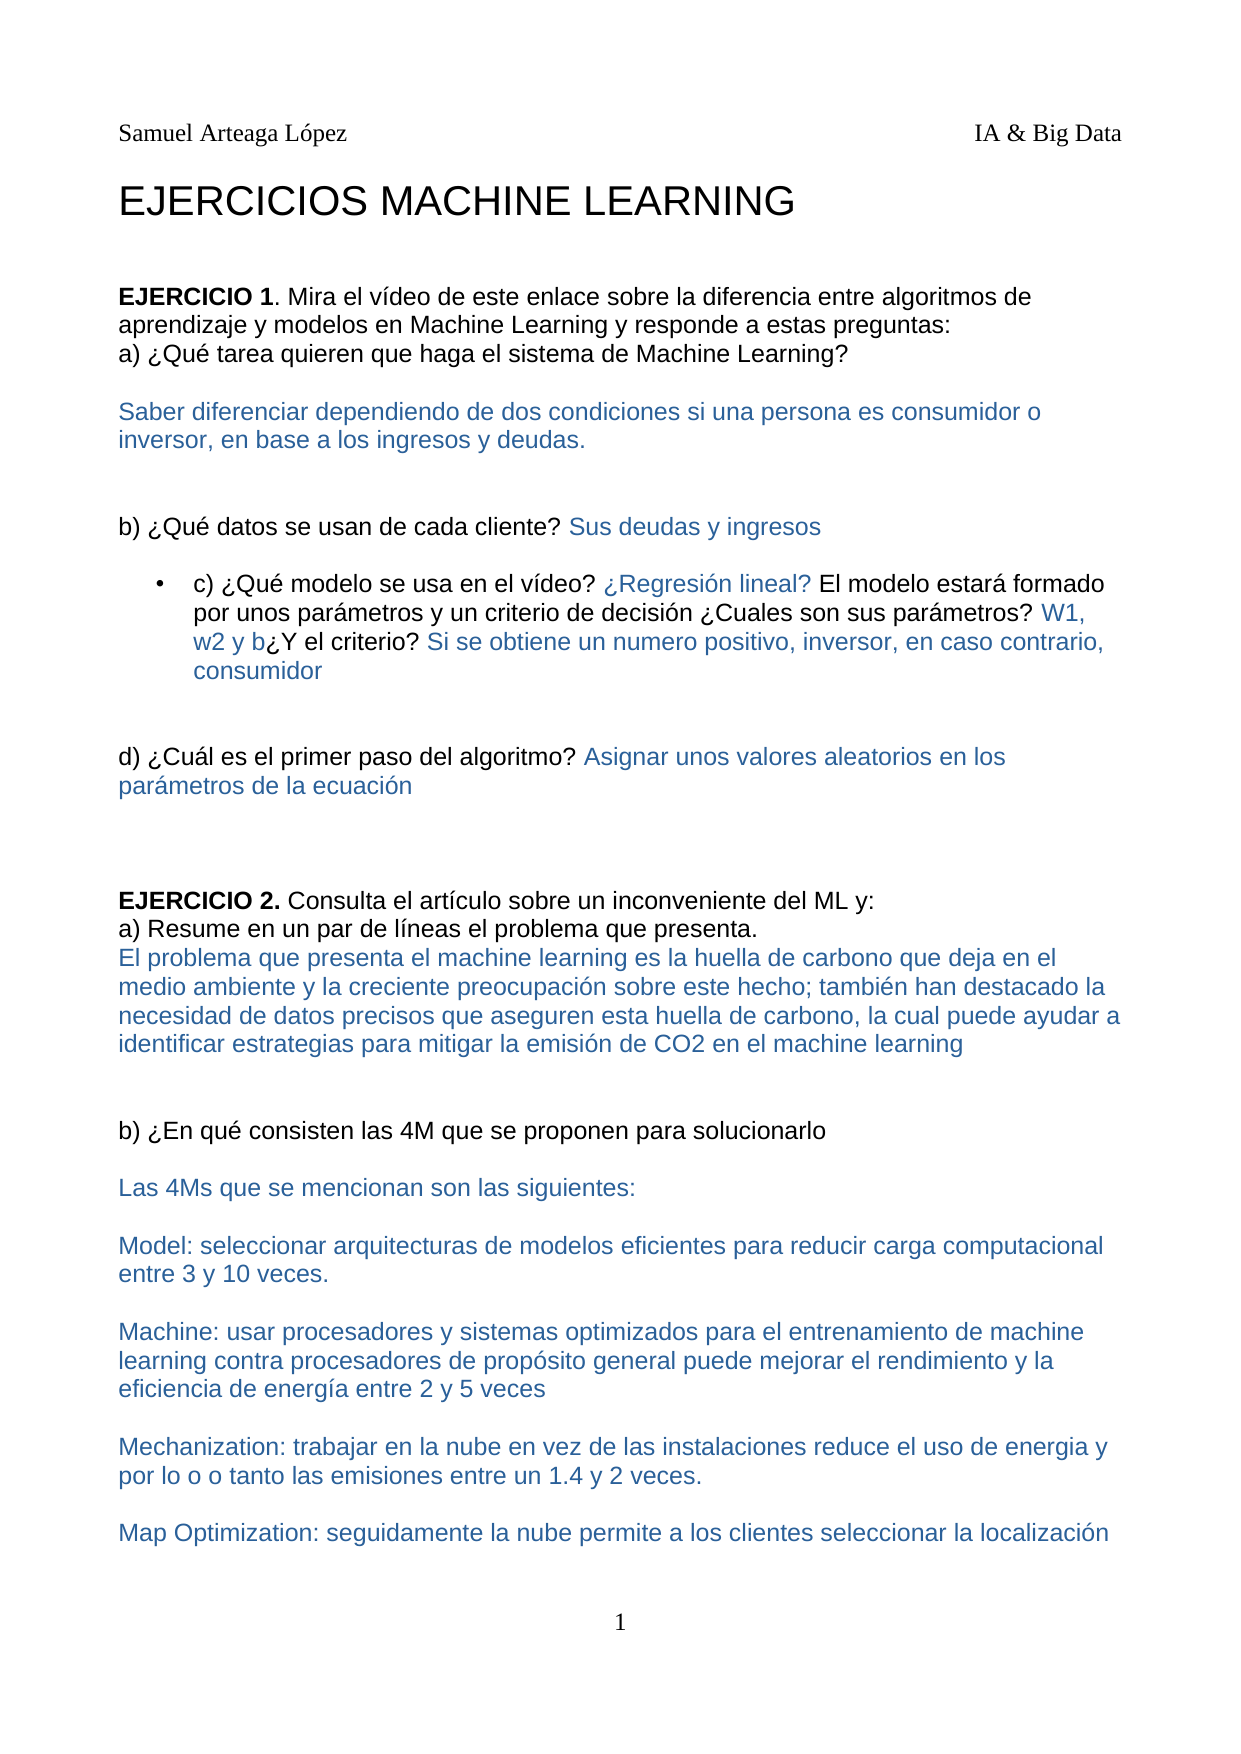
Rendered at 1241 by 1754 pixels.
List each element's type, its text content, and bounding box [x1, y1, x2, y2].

text Saber diferenciar dependiendo de dos condiciones si una persona es consumidor o inversor, en base a los ingresos y deudas. [118, 397, 1122, 454]
list c) ¿Qué modelo se usa en el vídeo? ¿Regresión lineal? El modelo estará formado por unos parámetros y un criterio de decisión ¿Cuales son sus parámetros? W1, w2 y b¿Y el criterio? Si se obtiene un numero positivo, inversor, en caso contrario, consumidor [156, 569, 1122, 684]
text EJERCICIO 1. Mira el vídeo de este enlace sobre la diferencia entre algoritmos de aprendizaje y modelos en Machine Learning y responde a estas preguntas: [118, 282, 1122, 339]
text EJERCICIO 2. Consulta el artículo sobre un inconveniente del ML y: [118, 886, 1122, 914]
text a) Resume en un par de líneas el problema que presenta. [118, 914, 1122, 943]
text b) ¿Qué datos se usan de cada cliente? Sus deudas y ingresos [118, 512, 1122, 541]
text Las 4Ms que se mencionan son las siguientes: [118, 1173, 1122, 1202]
text Machine: usar procesadores y sistemas optimizados para el entrenamiento de machine learning contra procesadores de propósito general puede mejorar el rendimiento y la eficiencia de energía entre 2 y 5 veces [118, 1317, 1122, 1403]
text El problema que presenta el machine learning es la huella de carbono que deja en el medio ambiente y la creciente preocupación sobre este hecho; también han destacado la necesidad de datos precisos que aseguren esta huella de carbono, la cual puede ayudar a identificar estrategias para mitigar la emisión de CO2 en el machine learning [118, 943, 1122, 1058]
text Model: seleccionar arquitecturas de modelos eficientes para reducir carga computacional entre 3 y 10 veces. [118, 1231, 1122, 1288]
text b) ¿En qué consisten las 4M que se proponen para solucionarlo [118, 1116, 1122, 1144]
text Map Optimization: seguidamente la nube permite a los clientes seleccionar la localización [118, 1518, 1122, 1547]
text Mechanization: trabajar en la nube en vez de las instalaciones reduce el uso de energia y por lo o o tanto las emisiones entre un 1.4 y 2 veces. [118, 1432, 1122, 1489]
text a) ¿Qué tarea quieren que haga el sistema de Machine Learning? [118, 339, 1122, 368]
text EJERCICIOS MACHINE LEARNING [118, 176, 1122, 224]
text d) ¿Cuál es el primer paso del algoritmo? Asignar unos valores aleatorios en los parámetros de la ecuación [118, 742, 1122, 799]
